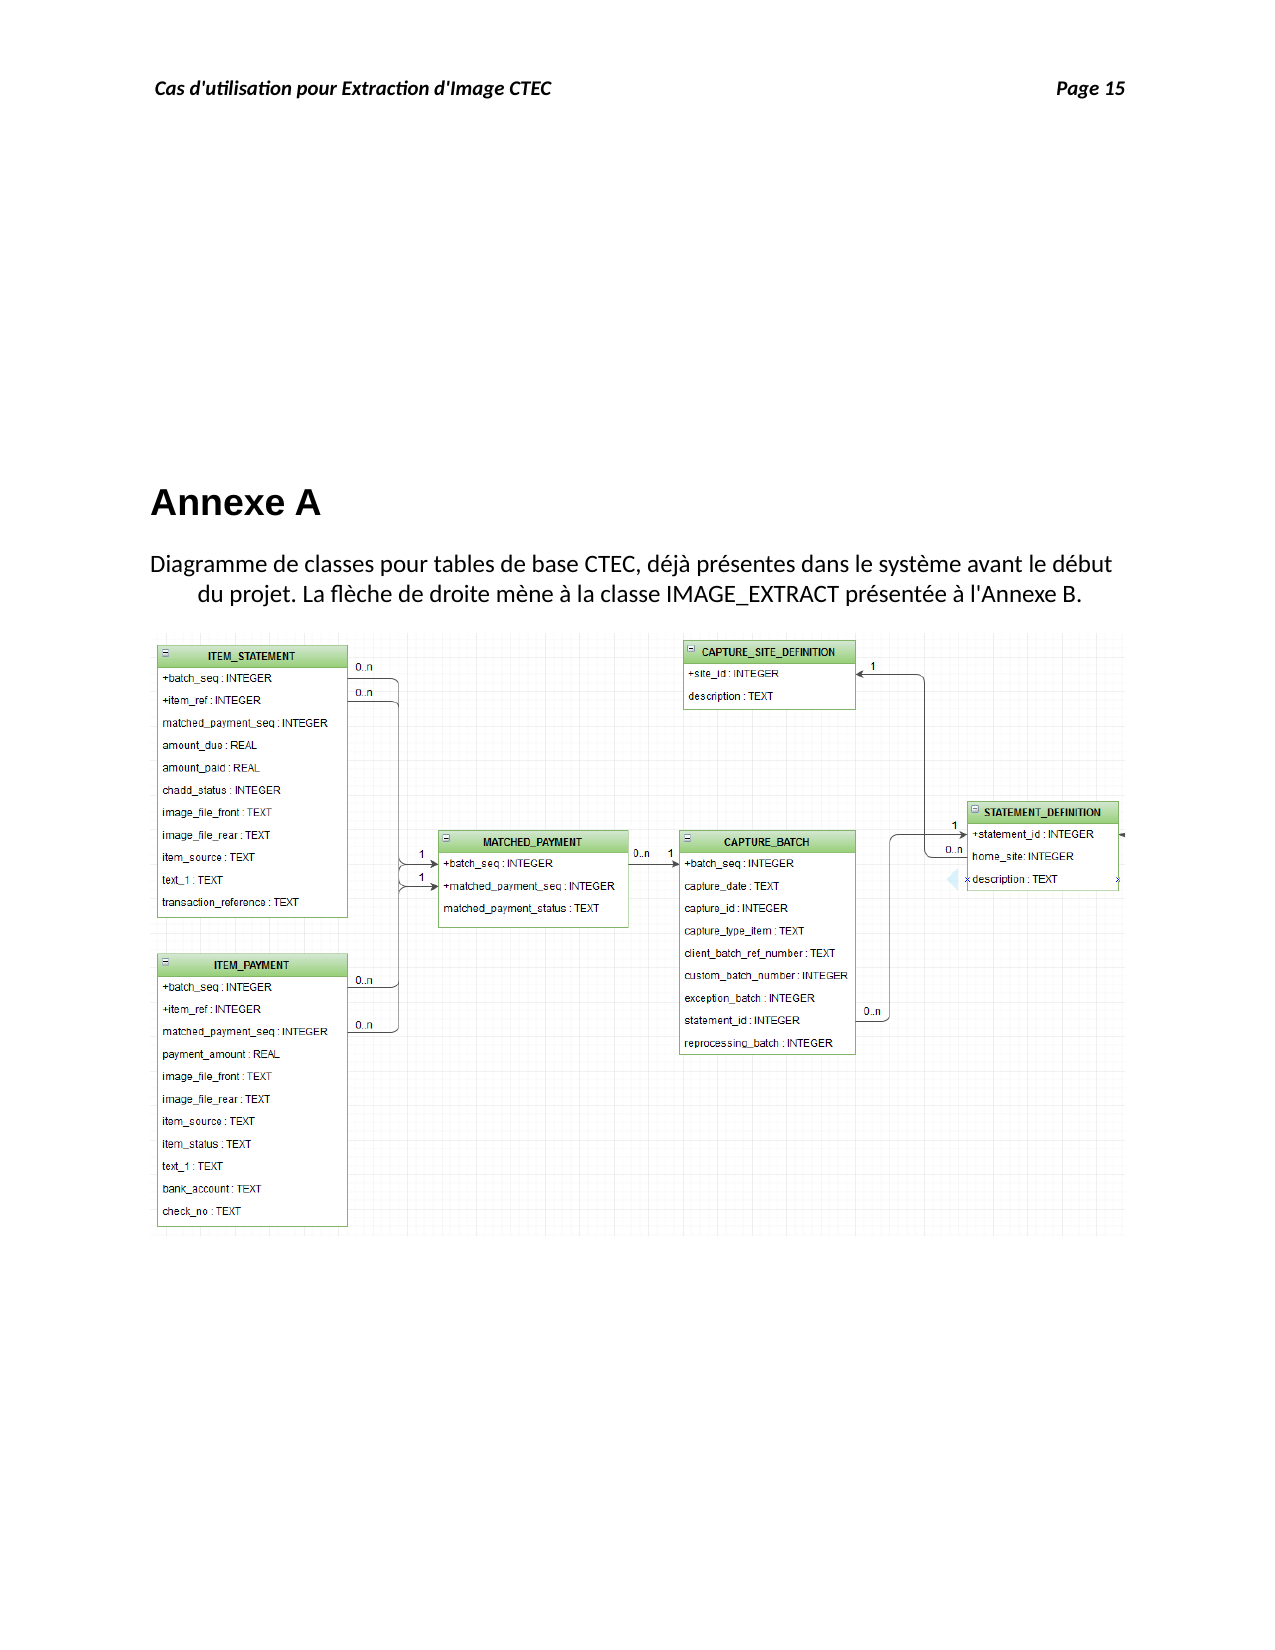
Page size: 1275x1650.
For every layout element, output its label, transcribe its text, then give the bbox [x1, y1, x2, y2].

text Diagramme de classes pour tables de base CTEC, déjà présentes dans le système avant le début du projet. La flèche de droite mène à la classe IMAGE_EXTRACT présentée à l'Annexe B. [150, 548, 1125, 609]
subtitle Annexe A [150, 480, 1125, 523]
picture [150, 633, 1125, 1236]
